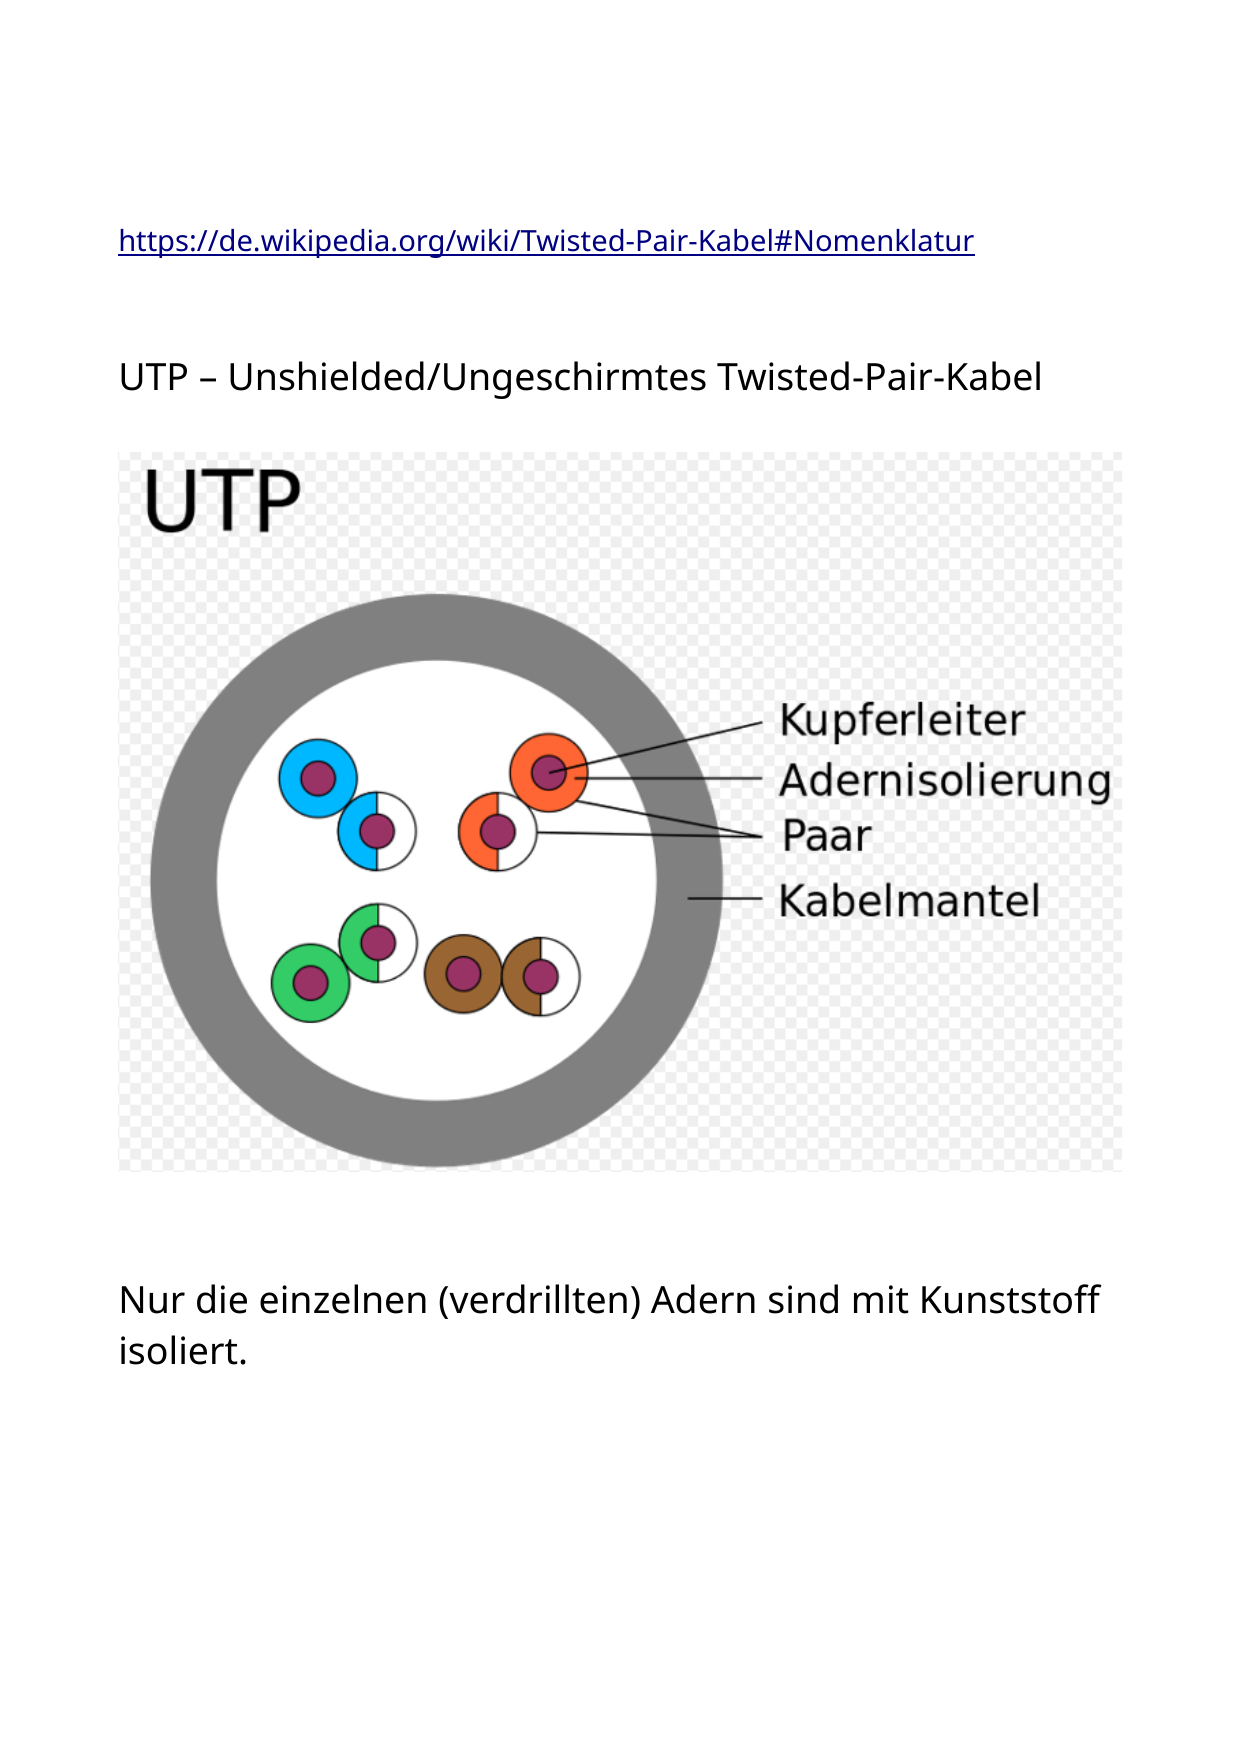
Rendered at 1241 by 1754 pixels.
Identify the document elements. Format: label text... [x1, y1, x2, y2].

text https://de.wikipedia.org/wiki/Twisted-Pair-Kabel#Nomenklatur UTP – Unshielded/Ungeschirmtes Twisted-Pair-Kabel [118, 118, 1122, 452]
text Nur die einzelnen (verdrillten) Adern sind mit Kunststoff isoliert. [118, 1172, 1122, 1631]
